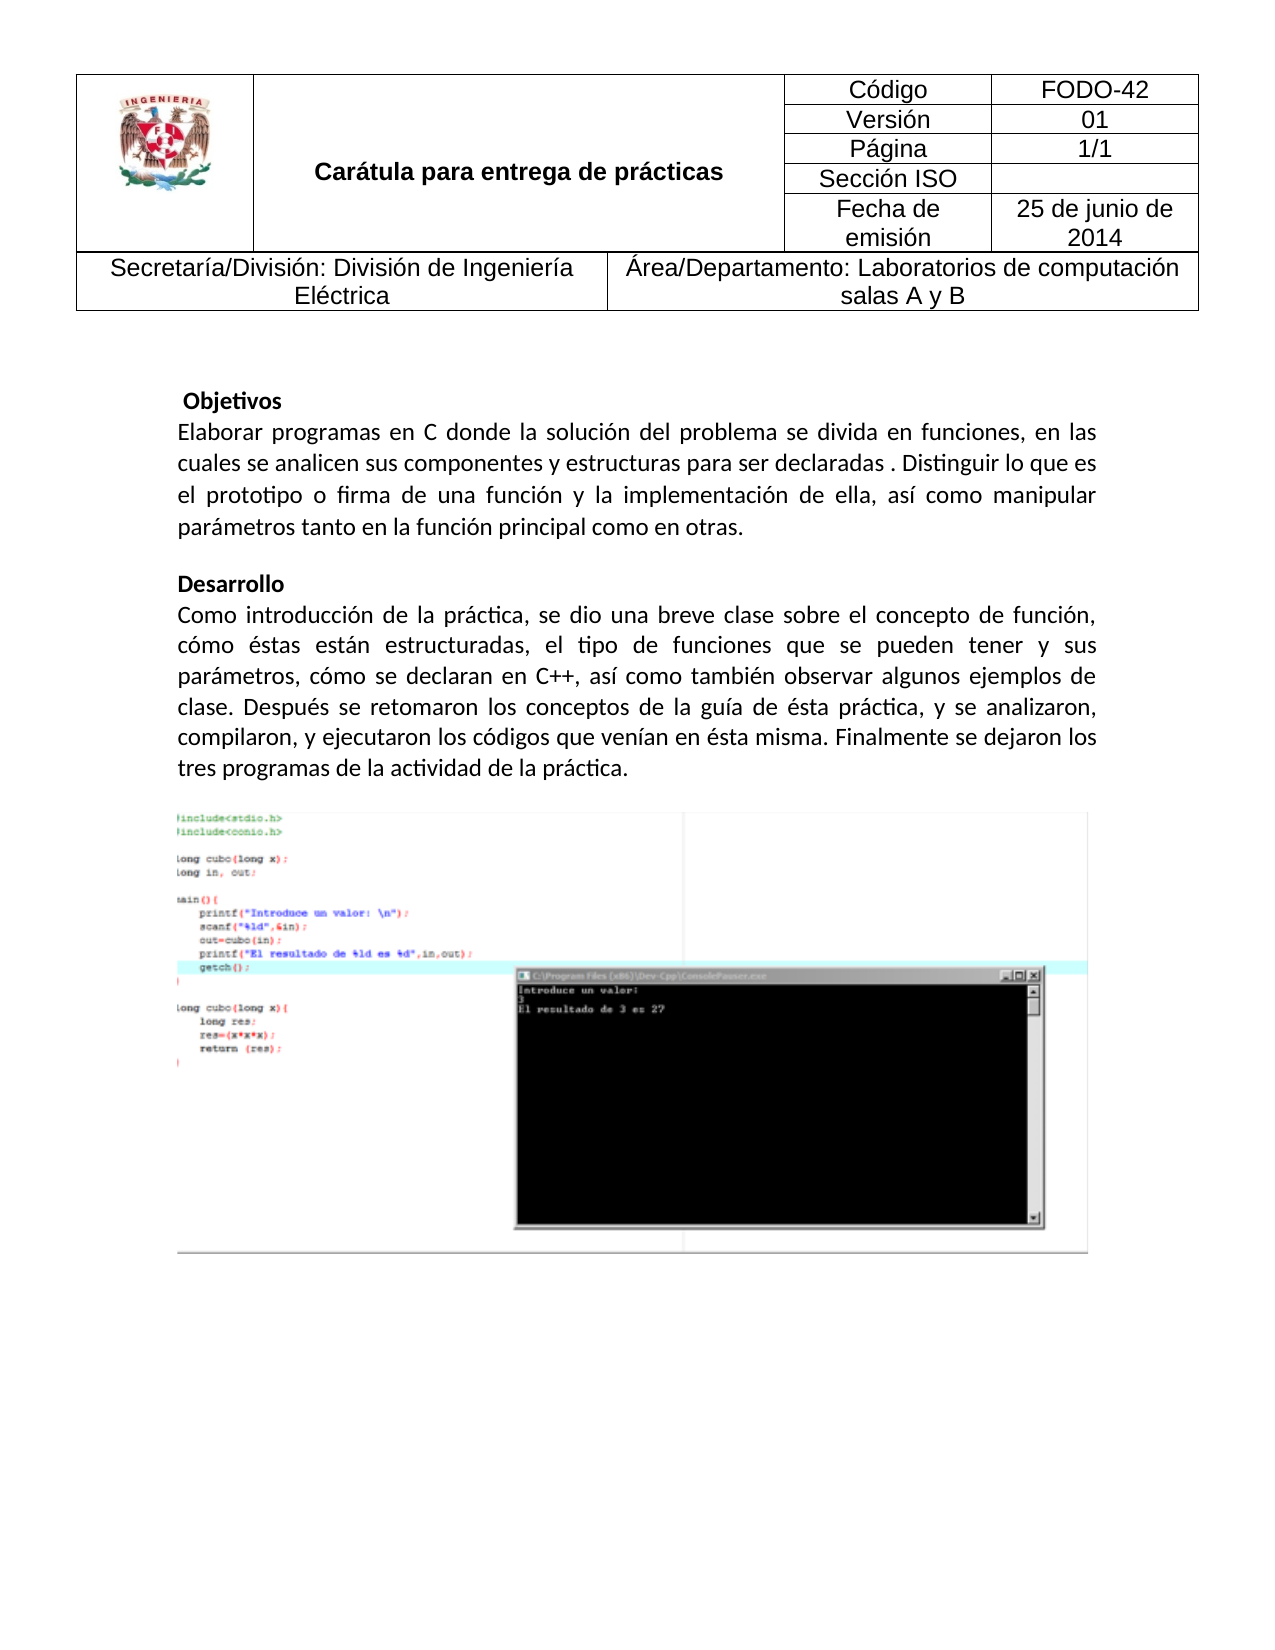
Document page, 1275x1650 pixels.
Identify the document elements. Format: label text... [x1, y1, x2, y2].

text Objetivos [177, 385, 1098, 416]
text Como introducción de la práctica, se dio una breve clase sobre el concepto de función, cómo éstas están estructuradas, el tipo de funciones que se pueden tener y sus parámetros, cómo se declaran en C++, así como también observar algunos ejemplos de clase. Después se retomaron los conceptos de la guía de ésta práctica, y se analizaron, compilaron, y ejecutaron los códigos que venían en ésta misma. Finalmente se dejaron los tres programas de la actividad de la práctica. [177, 599, 1098, 782]
text Desarrollo [177, 568, 1098, 599]
text Elaborar programas en C donde la solución del problema se divida en funciones, en las cuales se analicen sus componentes y estructuras para ser declaradas . Distinguir lo que es el prototipo o firma de una función y la implementación de ella, así como manipular parámetros tanto en la función principal como en otras. [177, 416, 1098, 542]
